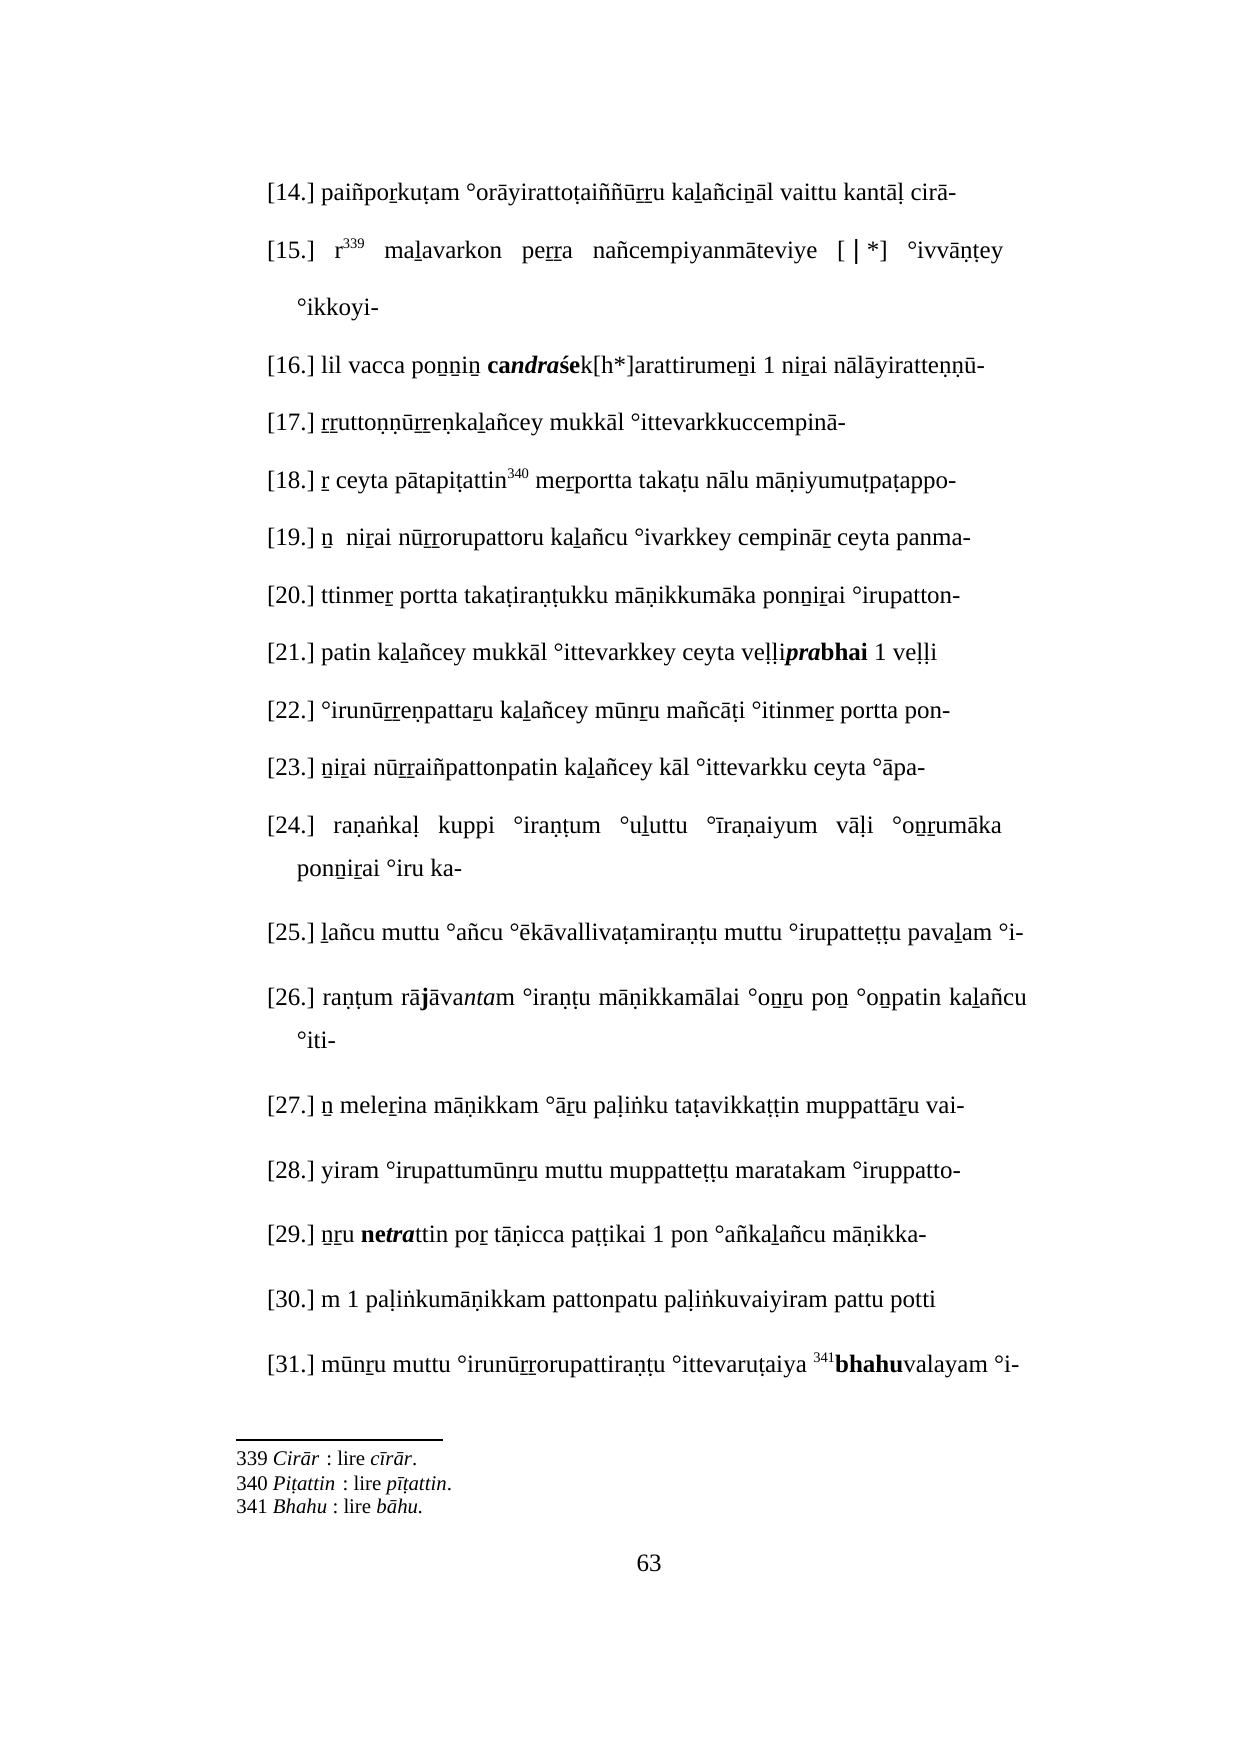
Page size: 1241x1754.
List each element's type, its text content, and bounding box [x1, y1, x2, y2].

text [14.] paiñpoṟkuṭam °orāyirattoṭaiññūṟṟu kaḻañciṉāl vaittu kantāḷ cirā- [267, 177, 1003, 206]
text Cirār : lire cīrār. [236, 1446, 1061, 1470]
text [29.] ṉṟu netrattin poṟ tāṇicca paṭṭikai 1 pon °añkaḻañcu māṇikka- [267, 1219, 1027, 1248]
text [19.] ṉ niṟai nūṟṟorupattoru kaḻañcu °ivarkkey cempināṟ ceyta panma- [267, 522, 1003, 551]
text [31.] mūnṟu muttu °irunūṟṟorupattiraṇṭu °ittevaruṭaiya bhahuvalayam °i- [267, 1349, 1027, 1377]
text [24.] raṇaṅkaḷ kuppi °iraṇṭum °uḻuttu °īraṇaiyum vāḷi °oṉṟumāka ponṉiṟai °iru ka- [267, 810, 1003, 882]
text [17.] ṟṟuttoṇṇūṟṟeṇkaḻañcey mukkāl °ittevarkkuccempinā- [267, 407, 1003, 436]
text [22.] °irunūṟṟeṇpattaṟu kaḻañcey mūnṟu mañcāṭi °itinmeṟ portta pon- [267, 695, 1003, 723]
text [25.] ḻañcu muttu °añcu °ēkāvallivaṭamiraṇṭu muttu °irupatteṭṭu pavaḻam °i- [267, 917, 1027, 946]
text Bhahu : lire bāhu. [236, 1494, 1061, 1518]
text [16.] lil vacca poṉṉiṉ candraśek[h*]arattirumeṉi 1 niṟai nālāyiratteṇṇū- [267, 350, 1003, 378]
text Piṭattin : lire pīṭattin. [236, 1470, 1061, 1494]
text [27.] ṉ meleṟina māṇikkam °āṟu paḷiṅku taṭavikkaṭṭin muppattāṟu vai- [267, 1090, 1027, 1119]
text [30.] m 1 paḷiṅkumāṇikkam pattonpatu paḷiṅkuvaiyiram pattu potti [267, 1284, 1027, 1313]
text [15.] r maḻavarkon peṟṟa nañcempiyanmāteviye [❘*] °ivvāṇṭey °ikkoyi- [267, 235, 1003, 321]
text [20.] ttinmeṟ portta takaṭiraṇṭukku māṇikkumāka ponṉiṟai °irupatton- [267, 580, 1003, 608]
text [26.] raṇṭum rājāvantam °iraṇṭu māṇikkamālai °oṉṟu poṉ °oṉpatin kaḻañcu °iti- [267, 982, 1027, 1054]
text [18.] ṟ ceyta pātapiṭattin meṟportta takaṭu nālu māṇiyumuṭpaṭappo- [267, 465, 1003, 493]
text [21.] patin kaḻañcey mukkāl °ittevarkkey ceyta veḷḷiprabhai 1 veḷḷi [267, 637, 1003, 666]
text [23.] ṉiṟai nūṟṟaiñpattonpatin kaḻañcey kāl °ittevarkku ceyta °āpa- [267, 752, 1003, 781]
text [28.] yiram °irupattumūnṟu muttu muppatteṭṭu maratakam °iruppatto- [267, 1155, 1027, 1183]
